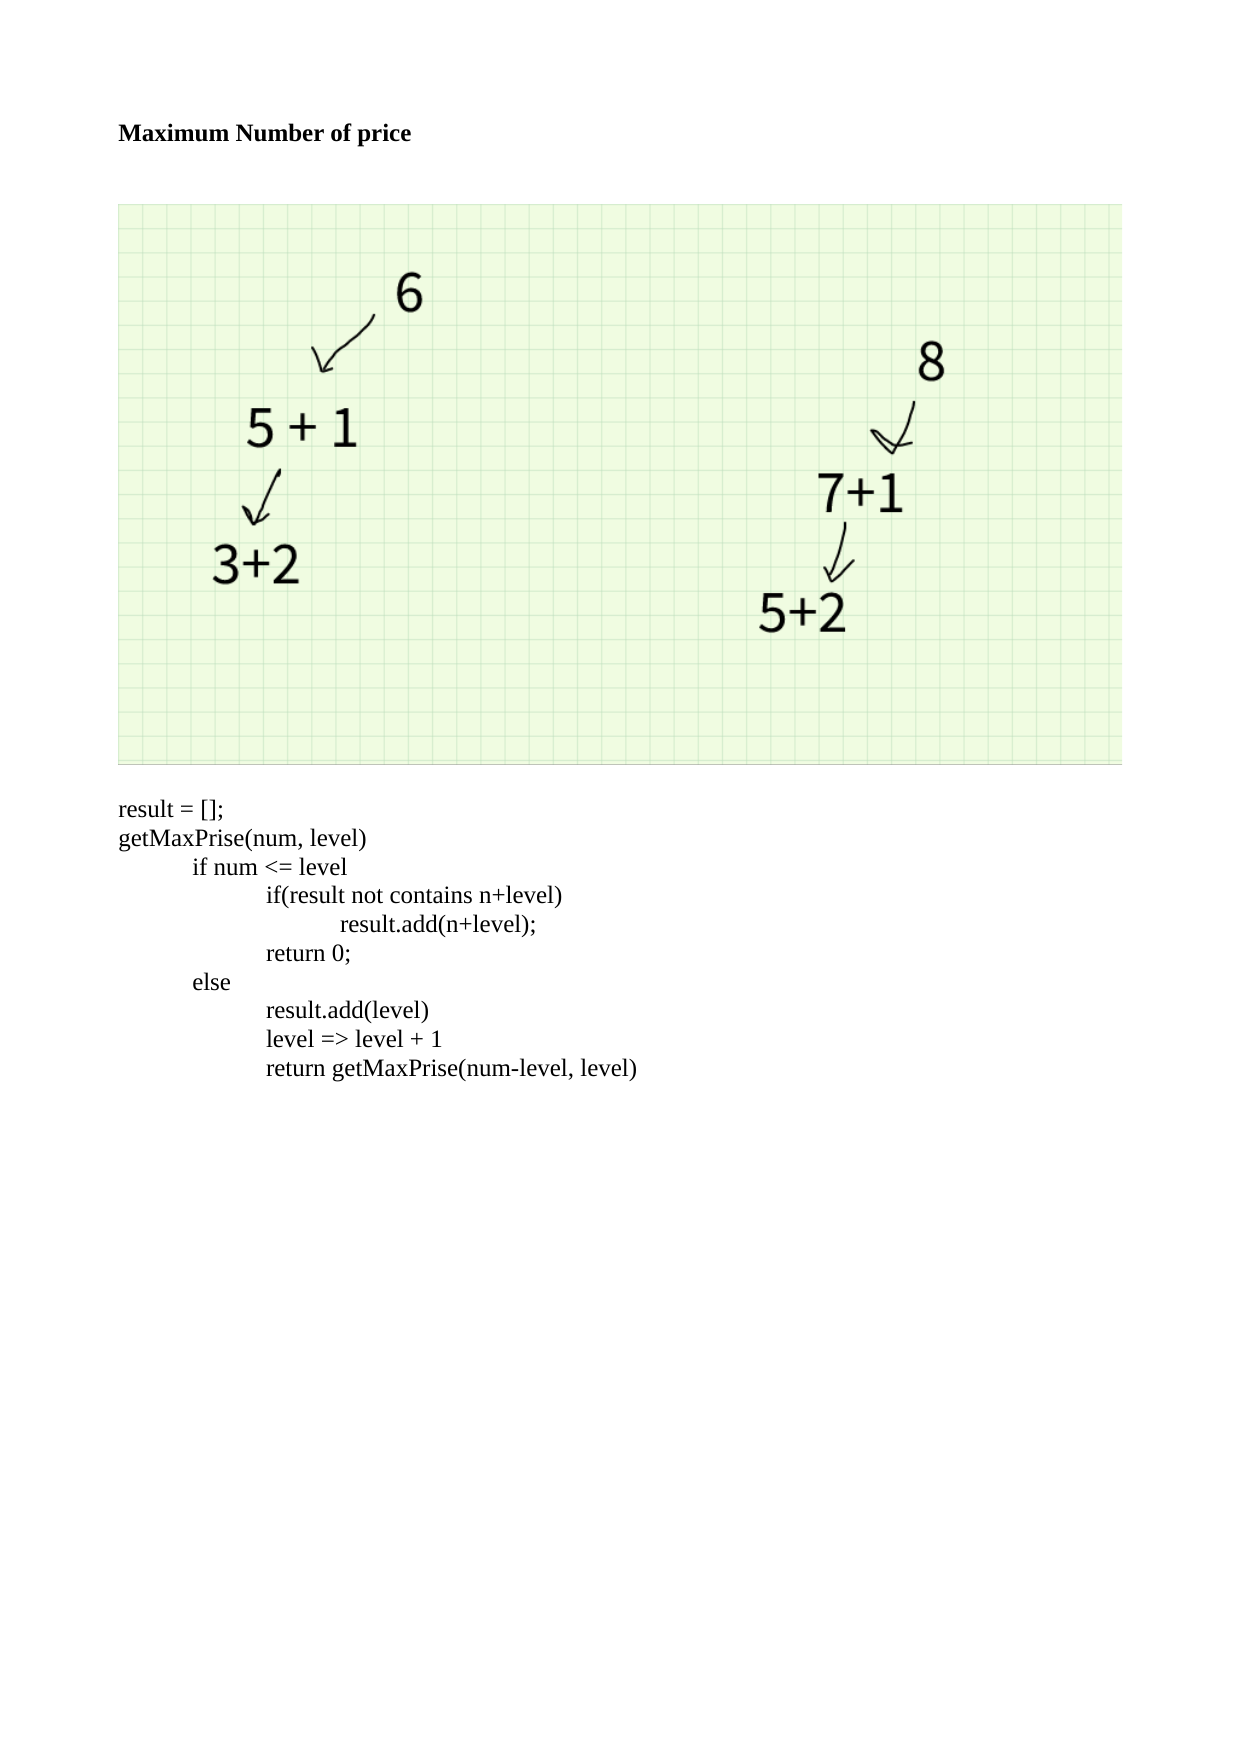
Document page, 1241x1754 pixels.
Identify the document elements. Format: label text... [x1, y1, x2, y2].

text result = []; [118, 794, 1122, 823]
text result.add(n+level); [118, 909, 1122, 938]
text level => level + 1 [118, 1024, 1122, 1053]
picture [118, 204, 1123, 766]
text if(result not contains n+level) [118, 880, 1122, 909]
text return getMaxPrise(num-level, level) [118, 1053, 1122, 1082]
text result.add(level) [118, 995, 1122, 1024]
text Maximum Number of price [118, 118, 1122, 147]
text getMaxPrise(num, level) [118, 823, 1122, 852]
text return 0; [118, 938, 1122, 967]
text if num <= level [118, 852, 1122, 880]
text else [118, 967, 1122, 995]
